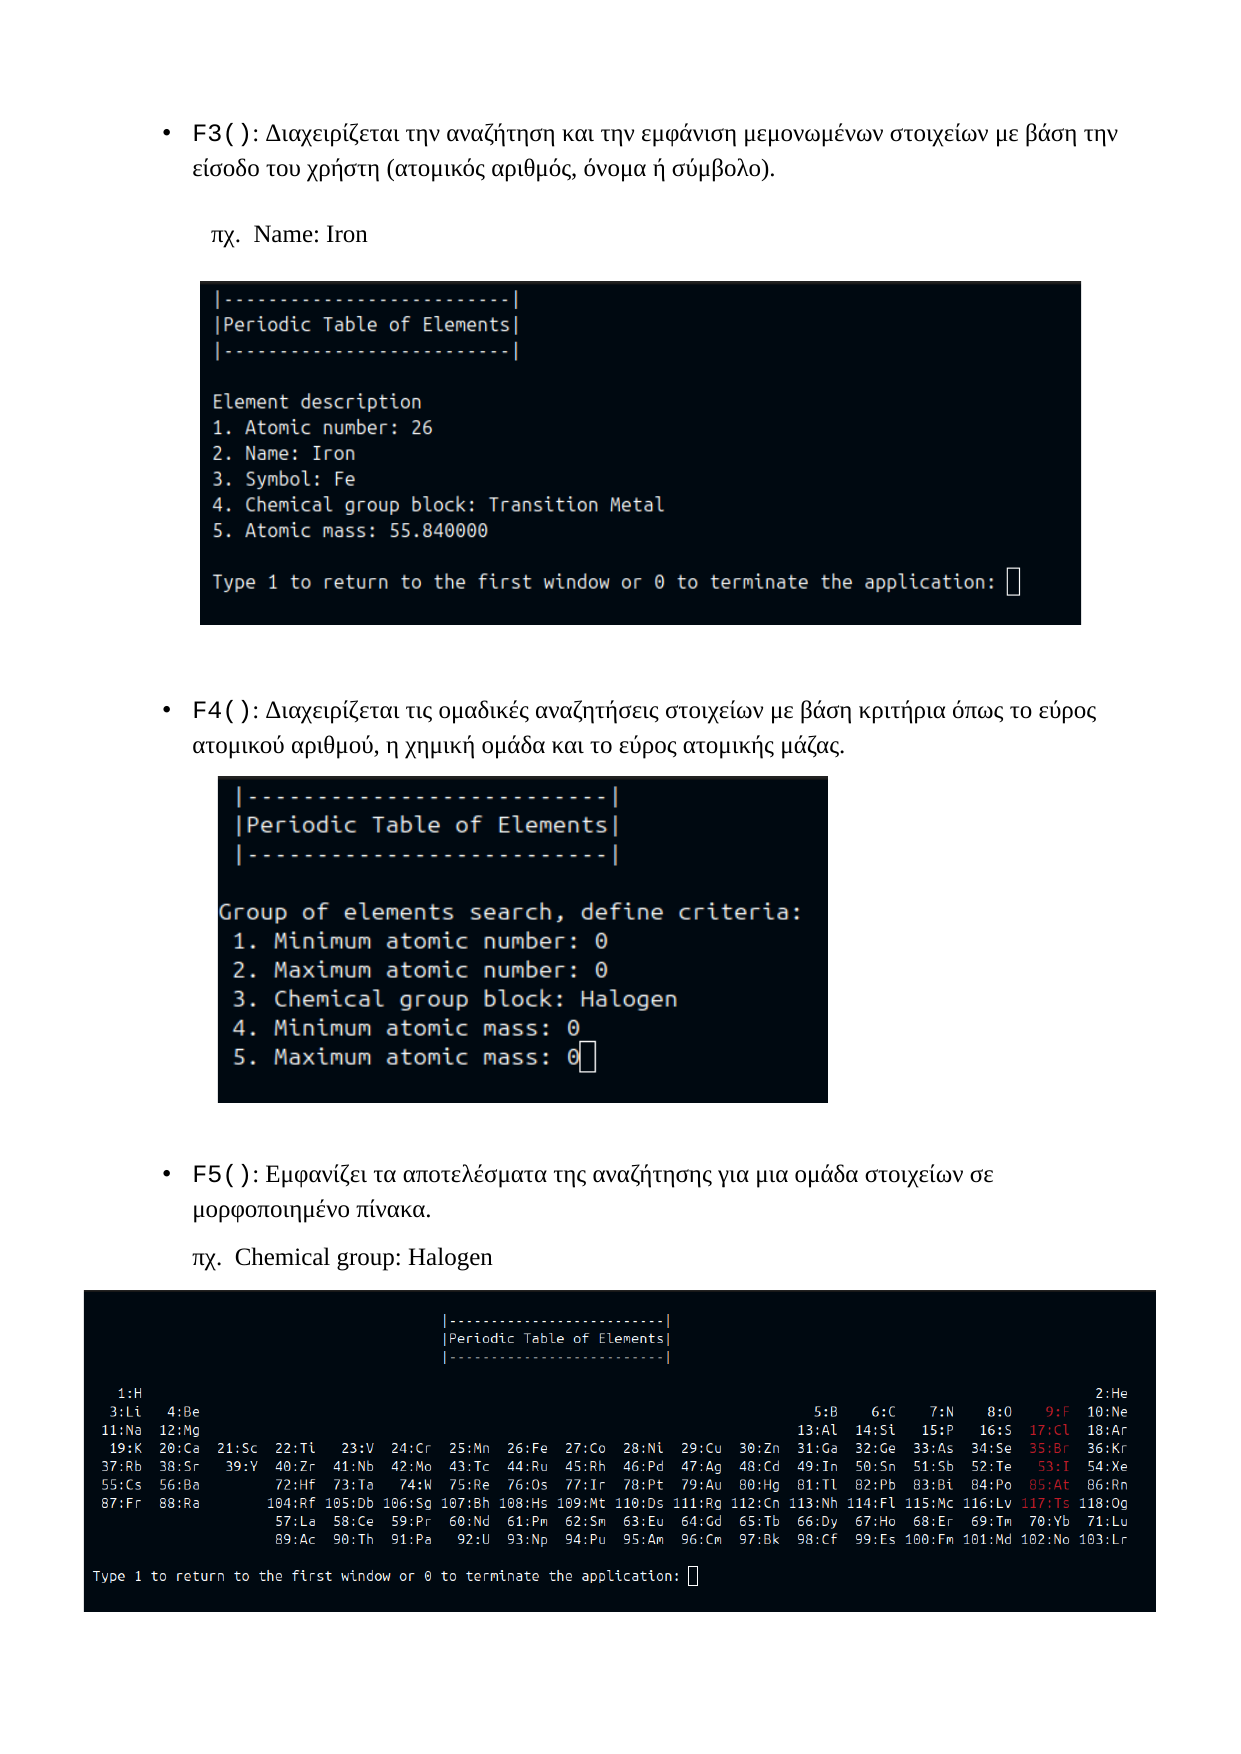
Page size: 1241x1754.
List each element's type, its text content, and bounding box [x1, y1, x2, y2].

text πχ. Chemical group: Halogen [118, 1242, 1122, 1271]
list F5(): Εμφανίζει τα αποτελέσματα της αναζήτησης για μια ομάδα στοιχείων σε μορφοποιημένο πίνακα. [162, 1159, 1122, 1223]
picture [200, 281, 1082, 625]
list F4(): Διαχειρίζεται τις ομαδικές αναζητήσεις στοιχείων με βάση κριτήρια όπως το εύρος ατομικού αριθμού, η χημική ομάδα και το εύρος ατομικής μάζας. [162, 695, 1122, 759]
picture [217, 776, 828, 1103]
text πχ. Name: Iron [118, 219, 1122, 248]
list F3(): Διαχειρίζεται την αναζήτηση και την εμφάνιση μεμονωμένων στοιχείων με βάση την είσοδο του χρήστη (ατομικός αριθμός, όνομα ή σύμβολο). [162, 118, 1122, 182]
picture [83, 1290, 1156, 1612]
